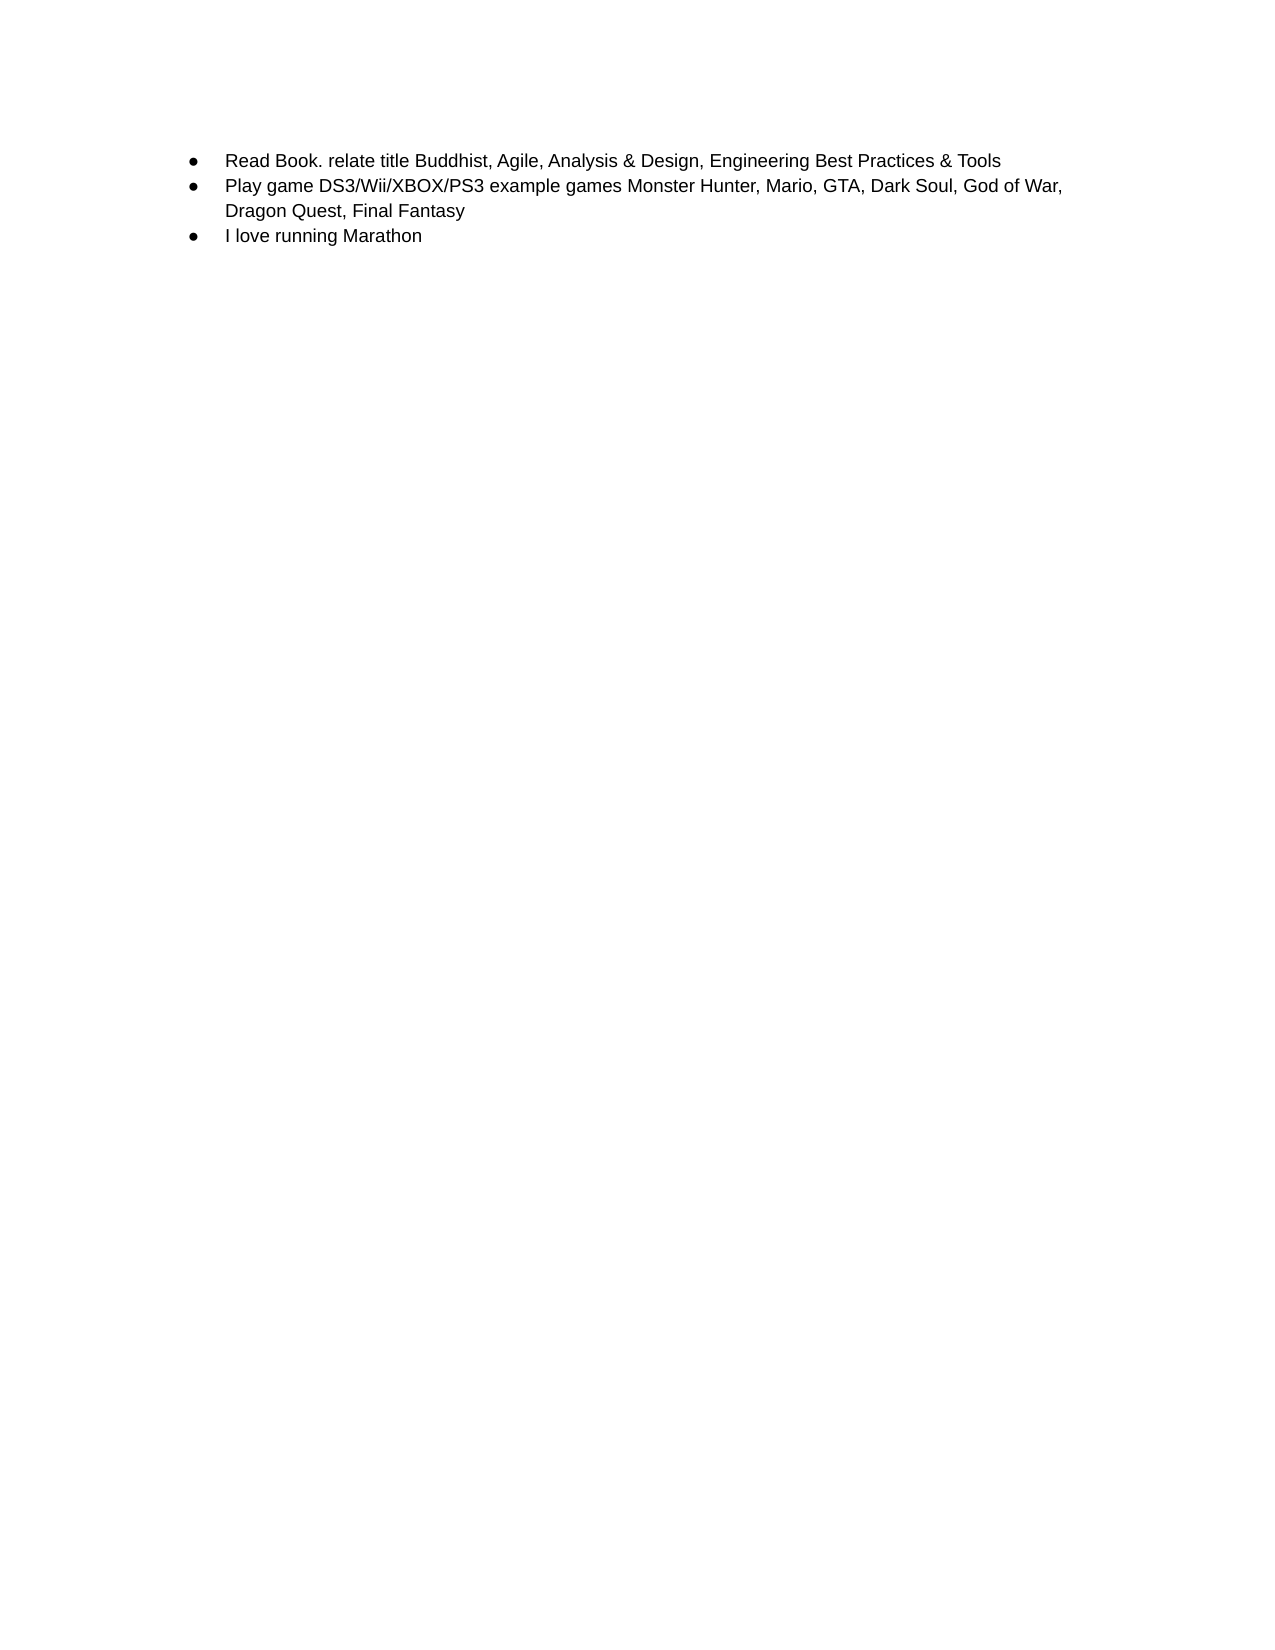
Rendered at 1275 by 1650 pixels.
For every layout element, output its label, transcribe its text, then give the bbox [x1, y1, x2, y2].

list Read Book. relate title Buddhist, Agile, Analysis & Design, Engineering Best Practices & Tools [188, 150, 1125, 172]
list I love running Marathon [188, 224, 1125, 246]
list Play game DS3/Wii/XBOX/PS3 example games Monster Hunter, Mario, GTA, Dark Soul, God of War, Dragon Quest, Final Fantasy [188, 175, 1125, 221]
